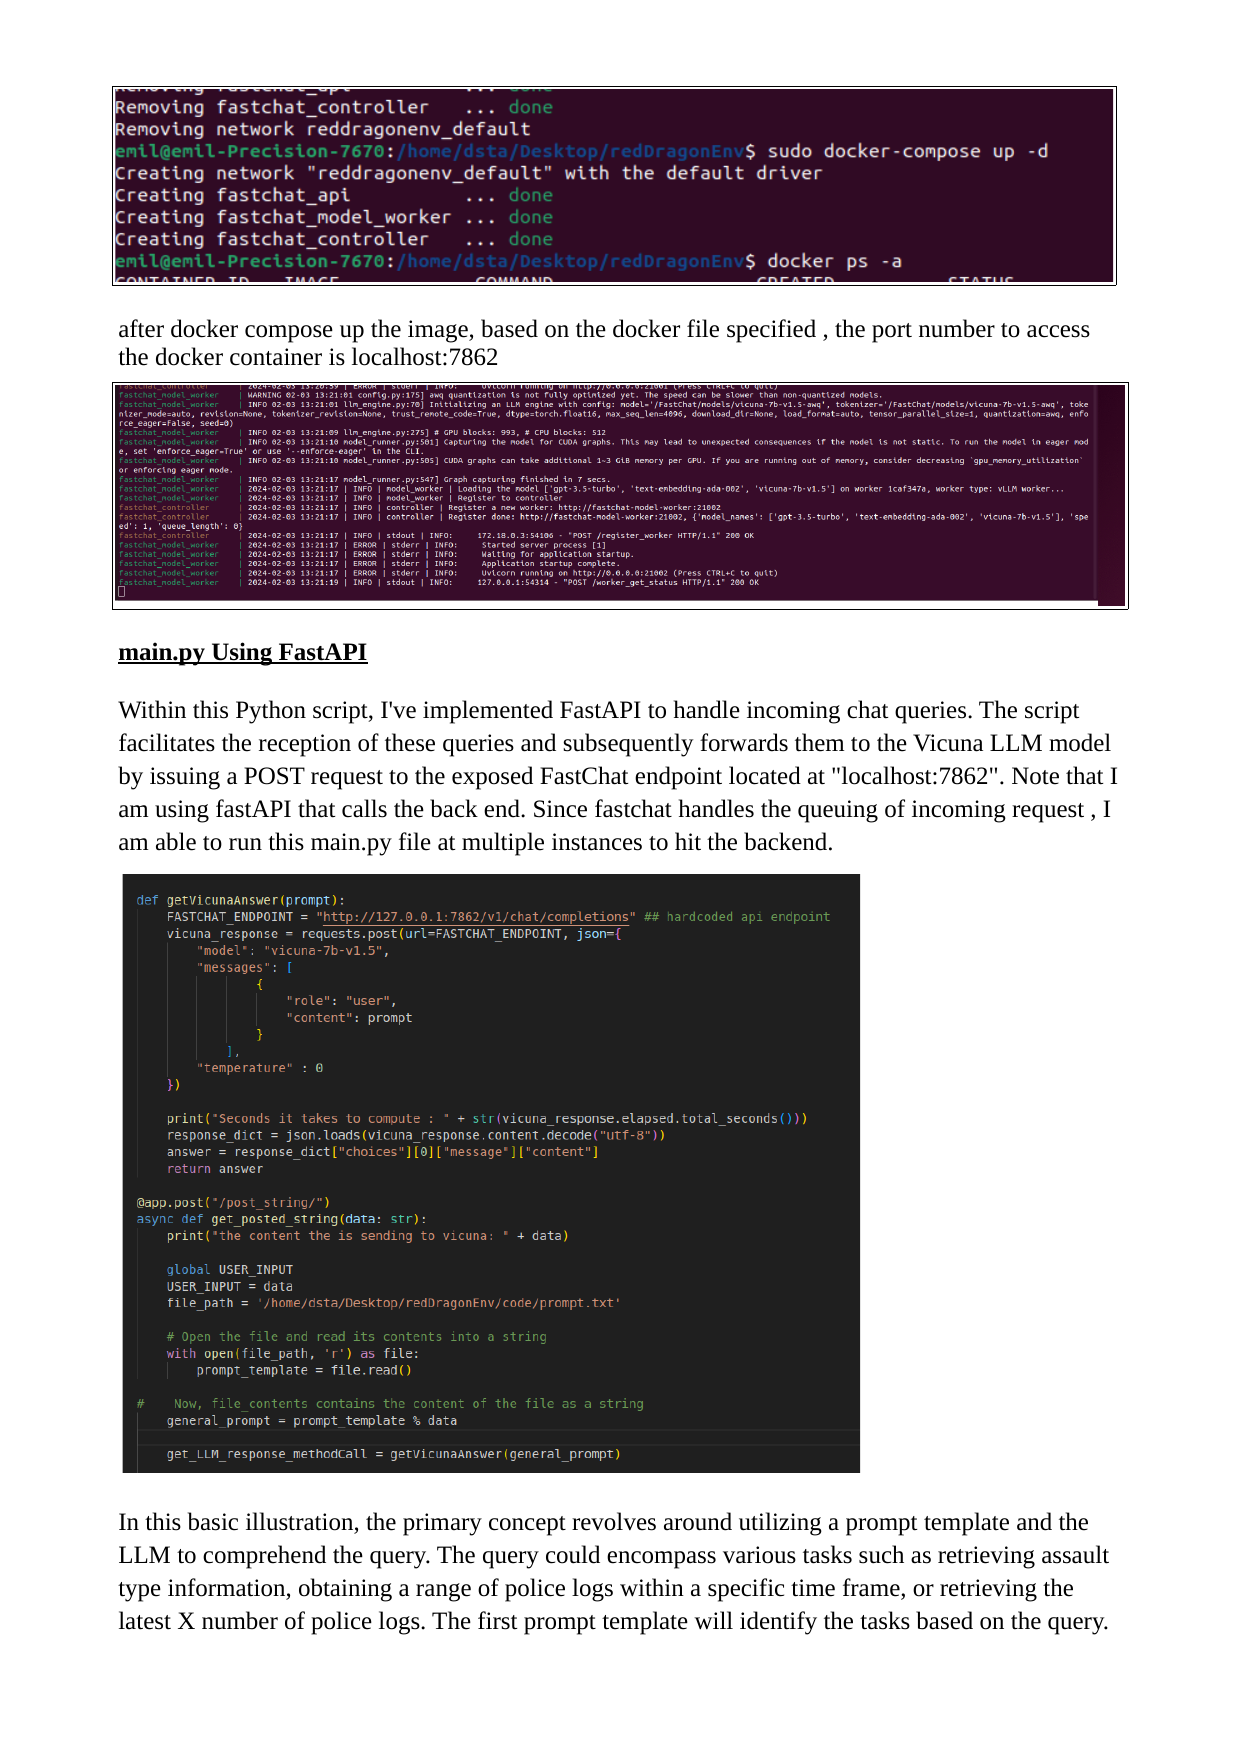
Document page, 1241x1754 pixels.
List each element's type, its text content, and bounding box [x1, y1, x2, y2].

text [113, 87, 1116, 285]
picture [115, 385, 1125, 606]
text main.py Using FastAPI [118, 637, 1122, 666]
text Within this Python script, I've implemented FastAPI to handle incoming chat queries. The script facilitates the reception of these queries and subsequently forwards them to the Vicuna LLM model by issuing a POST request to the exposed FastChat endpoint located at "localhost:7862". Note that I am using fastAPI that calls the back end. Since fastchat handles the queuing of incoming request , I am able to run this main.py file at multiple instances to hit the backend. [118, 695, 1122, 856]
picture [115, 89, 1114, 282]
text In this basic illustration, the primary concept revolves around utilizing a prompt template and the LLM to comprehend the query. The query could encompass various tasks such as retrieving assault type information, obtaining a range of police logs within a specific time frame, or retrieving the latest X number of police logs. The first prompt template will identify the tasks based on the query. [118, 1507, 1122, 1635]
picture [122, 874, 861, 1473]
text after docker compose up the image, based on the docker file specified , the port number to access the docker container is localhost:7862 [118, 314, 1122, 371]
